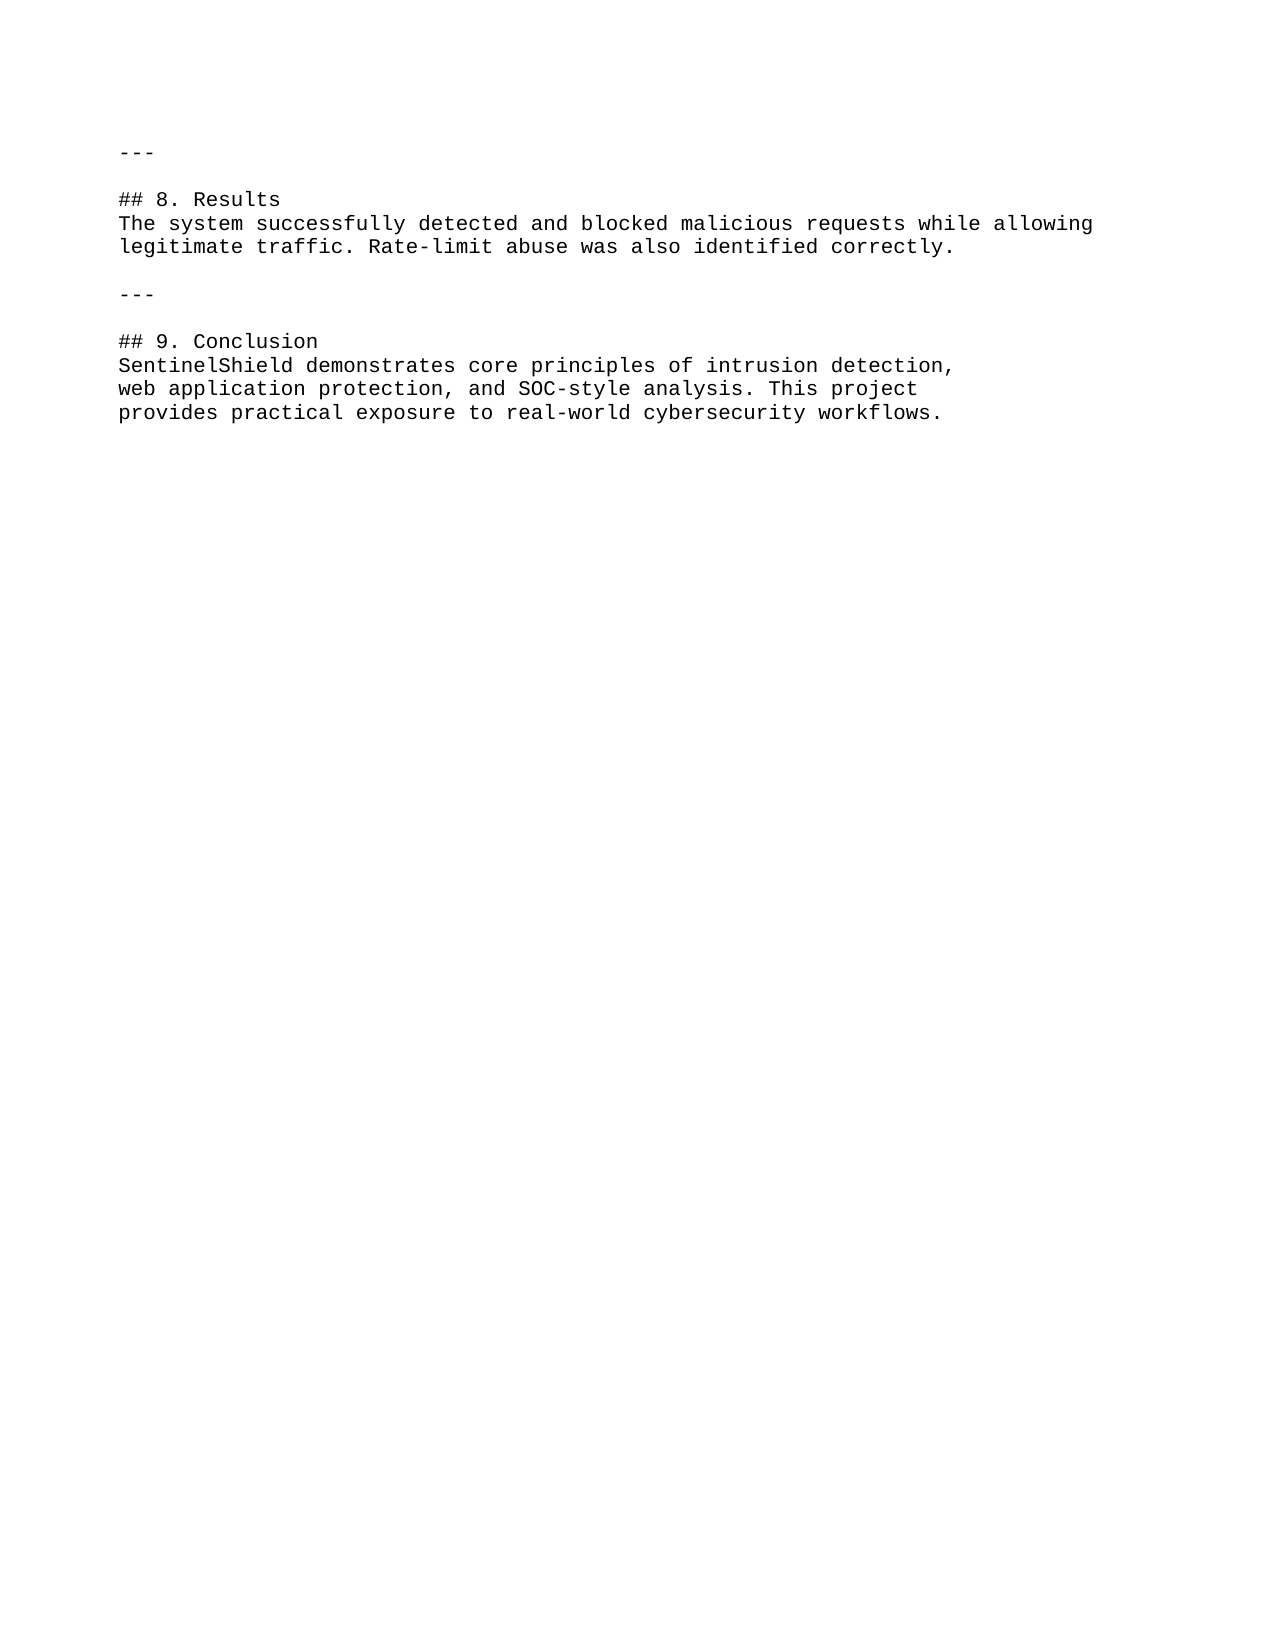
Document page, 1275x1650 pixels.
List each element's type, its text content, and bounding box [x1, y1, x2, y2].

text legitimate traffic. Rate-limit abuse was also identified correctly. [118, 236, 1157, 260]
text The system successfully detected and blocked malicious requests while allowing [118, 213, 1157, 236]
text --- [118, 142, 1157, 165]
text ## 9. Conclusion [118, 331, 1157, 354]
text SentinelShield demonstrates core principles of intrusion detection, [118, 354, 1157, 378]
text web application protection, and SOC-style analysis. This project [118, 378, 1157, 402]
text --- [118, 284, 1157, 307]
text ## 8. Results [118, 189, 1157, 213]
text provides practical exposure to real-world cybersecurity workflows. [118, 402, 1157, 426]
